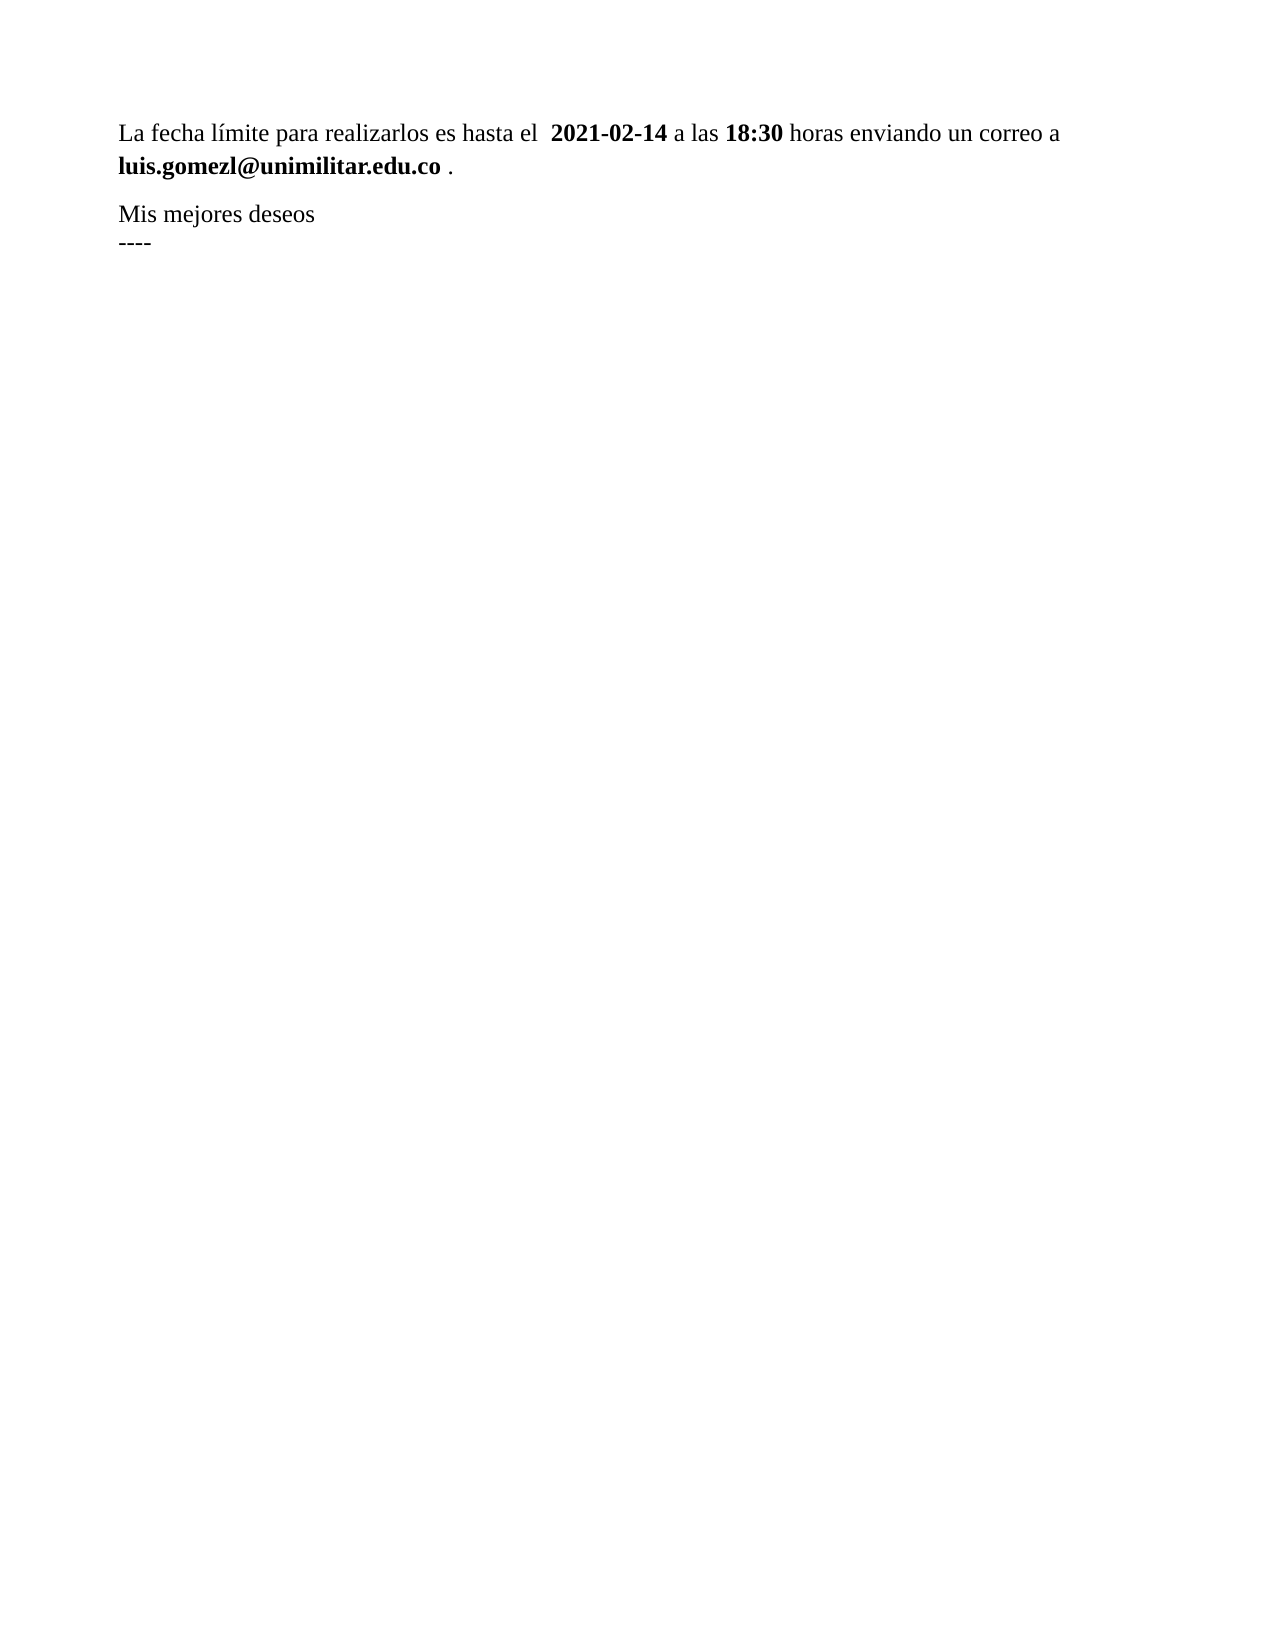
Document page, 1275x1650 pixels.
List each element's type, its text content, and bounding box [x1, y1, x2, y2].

text ---- [118, 227, 1157, 256]
text Mis mejores deseos [118, 199, 1157, 227]
text La fecha límite para realizarlos es hasta el 2021-02-14 a las 18:30 horas enviando un correo a luis.gomezl@unimilitar.edu.co . [118, 118, 1157, 180]
